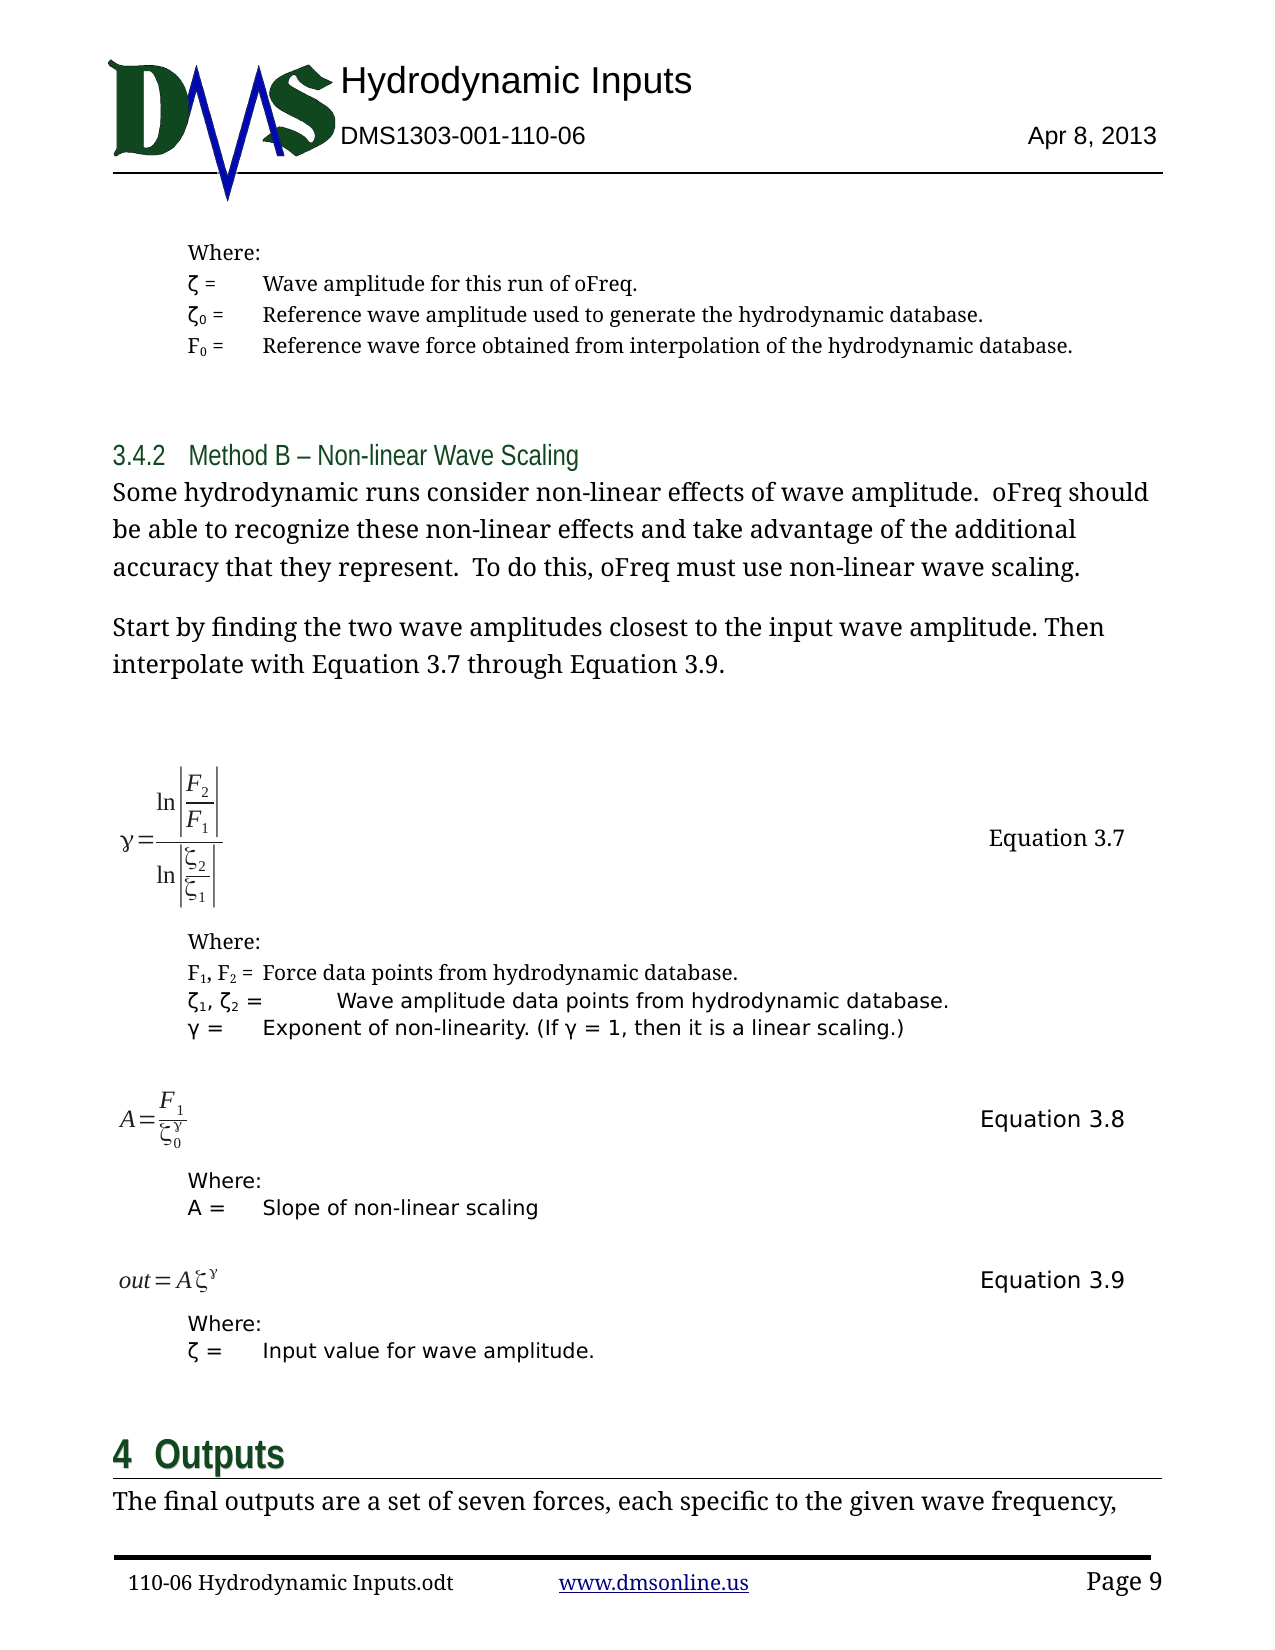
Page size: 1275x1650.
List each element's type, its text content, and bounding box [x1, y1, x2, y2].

text Where: [187, 238, 1162, 266]
text ζ1, ζ2 = Wave amplitude data points from hydrodynamic database. [187, 989, 1162, 1014]
text The final outputs are a set of seven forces, each specific to the given wave frequency, [112, 1483, 1162, 1517]
subtitle Method B – Non-linear Wave Scaling [112, 438, 1162, 471]
text Start by finding the two wave amplitudes closest to the input wave amplitude. Then interpolate with Equation 3.7 through Equation 3.9. [112, 609, 1162, 681]
text γ = Exponent of non-linearity. (If γ = 1, then it is a linear scaling.) [187, 1016, 1162, 1040]
text Equation 3.7 [112, 766, 1162, 909]
text F1, F2 = Force data points from hydrodynamic database. [187, 958, 1162, 987]
text Equation 3.8 [112, 1087, 1162, 1151]
text Equation 3.9 [112, 1267, 1162, 1294]
text ζ0 = Reference wave amplitude used to generate the hydrodynamic database. [187, 300, 1162, 329]
text Where: [187, 1169, 1162, 1193]
text Where: [187, 1312, 1162, 1336]
text Where: [187, 927, 1162, 955]
text ζ = Input value for wave amplitude. [187, 1339, 1162, 1363]
picture [105, 56, 338, 204]
subtitle Outputs [112, 1430, 1162, 1479]
text ζ = Wave amplitude for this run of oFreq. [187, 269, 1162, 298]
text A = Slope of non-linear scaling [187, 1196, 1162, 1220]
text Some hydrodynamic runs consider non-linear effects of wave amplitude. oFreq should be able to recognize these non-linear effects and take advantage of the additional accuracy that they represent. To do this, oFreq must use non-linear wave scaling. [112, 474, 1162, 583]
text F0 = Reference wave force obtained from interpolation of the hydrodynamic database. [187, 332, 1162, 360]
